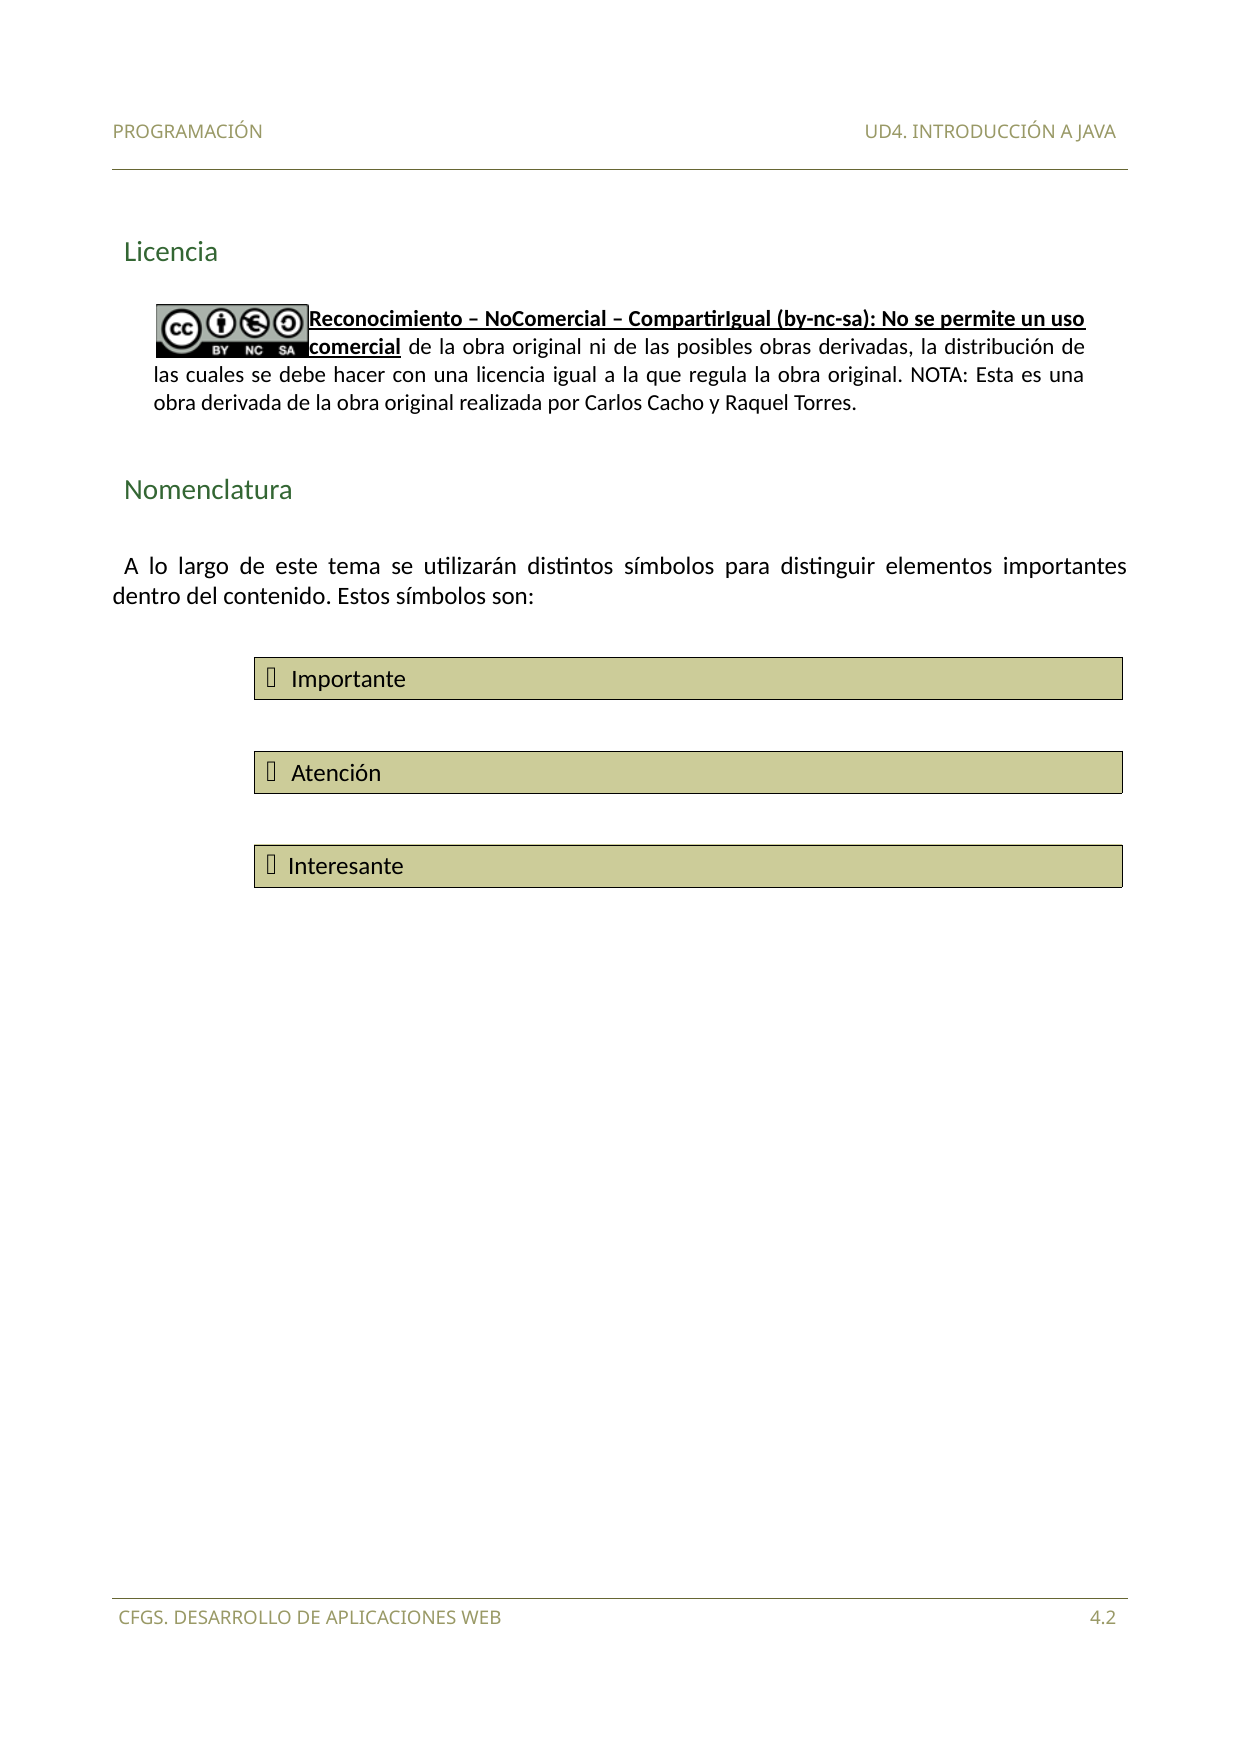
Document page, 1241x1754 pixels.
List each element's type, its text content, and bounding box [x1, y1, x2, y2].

picture [156, 304, 309, 358]
text  Importante [255, 658, 1122, 699]
text  Atención [255, 752, 1122, 793]
text A lo largo de este tema se utilizarán distintos símbolos para distinguir elementos importantes dentro del contenido. Estos símbolos son: [112, 550, 1128, 611]
text Nomenclatura [112, 471, 1128, 506]
text  Interesante [255, 846, 1122, 887]
text Licencia [112, 233, 1128, 269]
text Reconocimiento – NoComercial – CompartirIgual (by-nc-sa): No se permite un uso comercial de la obra original ni de las posibles obras derivadas, la distribución de las cuales se debe hacer con una licencia igual a la que regula la obra original. NOTA: Esta es una obra derivada de la obra original realizada por Carlos Cacho y Raquel Torres. [153, 304, 1086, 416]
